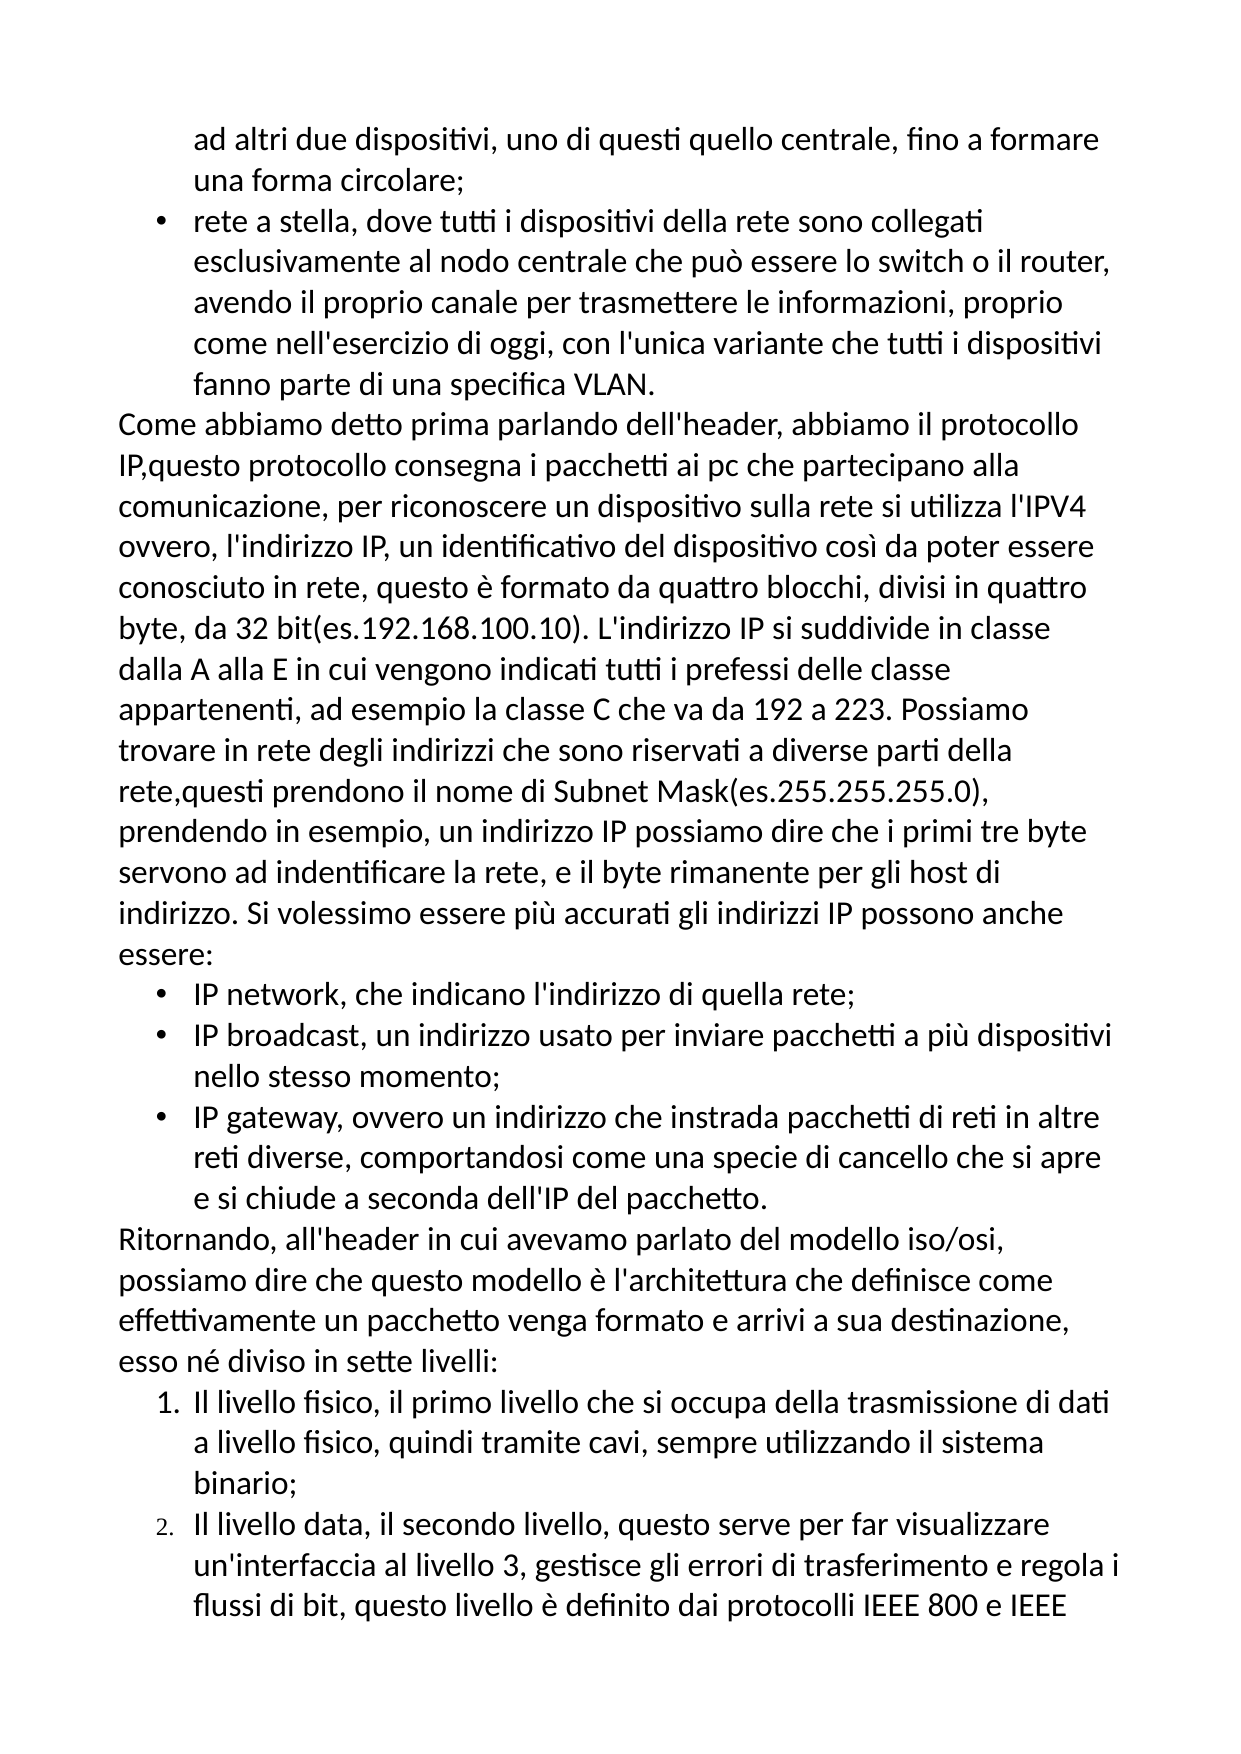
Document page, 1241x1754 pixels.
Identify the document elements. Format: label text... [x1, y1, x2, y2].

list Il livello fisico, il primo livello che si occupa della trasmissione di dati a livello fisico, quindi tramite cavi, sempre utilizzando il sistema binario; [156, 1381, 1122, 1503]
list IP broadcast, un indirizzo usato per inviare pacchetti a più dispositivi nello stesso momento; [156, 1014, 1122, 1096]
list ad altri due dispositivi, uno di questi quello centrale, fino a formare una forma circolare; [156, 118, 1122, 199]
text Come abbiamo detto prima parlando dell'header, abbiamo il protocollo IP,questo protocollo consegna i pacchetti ai pc che partecipano alla comunicazione, per riconoscere un dispositivo sulla rete si utilizza l'IPV4 ovvero, l'indirizzo IP, un identificativo del dispositivo così da poter essere conosciuto in rete, questo è formato da quattro blocchi, divisi in quattro byte, da 32 bit(es.192.168.100.10). L'indirizzo IP si suddivide in classe dalla A alla E in cui vengono indicati tutti i prefessi delle classe appartenenti, ad esempio la classe C che va da 192 a 223. Possiamo trovare in rete degli indirizzi che sono riservati a diverse parti della rete,questi prendono il nome di Subnet Mask(es.255.255.255.0), prendendo in esempio, un indirizzo IP possiamo dire che i primi tre byte servono ad indentificare la rete, e il byte rimanente per gli host di indirizzo. Si volessimo essere più accurati gli indirizzi IP possono anche essere: [118, 403, 1122, 973]
list Il livello data, il secondo livello, questo serve per far visualizzare un'interfaccia al livello 3, gestisce gli errori di trasferimento e regola i flussi di bit, questo livello è definito dai protocolli IEEE 800 e IEEE [156, 1503, 1122, 1625]
list rete a stella, dove tutti i dispositivi della rete sono collegati esclusivamente al nodo centrale che può essere lo switch o il router, avendo il proprio canale per trasmettere le informazioni, proprio come nell'esercizio di oggi, con l'unica variante che tutti i dispositivi fanno parte di una specifica VLAN. [156, 199, 1122, 403]
list IP network, che indicano l'indirizzo di quella rete; [156, 973, 1122, 1014]
list IP gateway, ovvero un indirizzo che instrada pacchetti di reti in altre reti diverse, comportandosi come una specie di cancello che si apre e si chiude a seconda dell'IP del pacchetto. [156, 1096, 1122, 1218]
text Ritornando, all'header in cui avevamo parlato del modello iso/osi, possiamo dire che questo modello è l'architettura che definisce come effettivamente un pacchetto venga formato e arrivi a sua destinazione, esso né diviso in sette livelli: [118, 1218, 1122, 1381]
